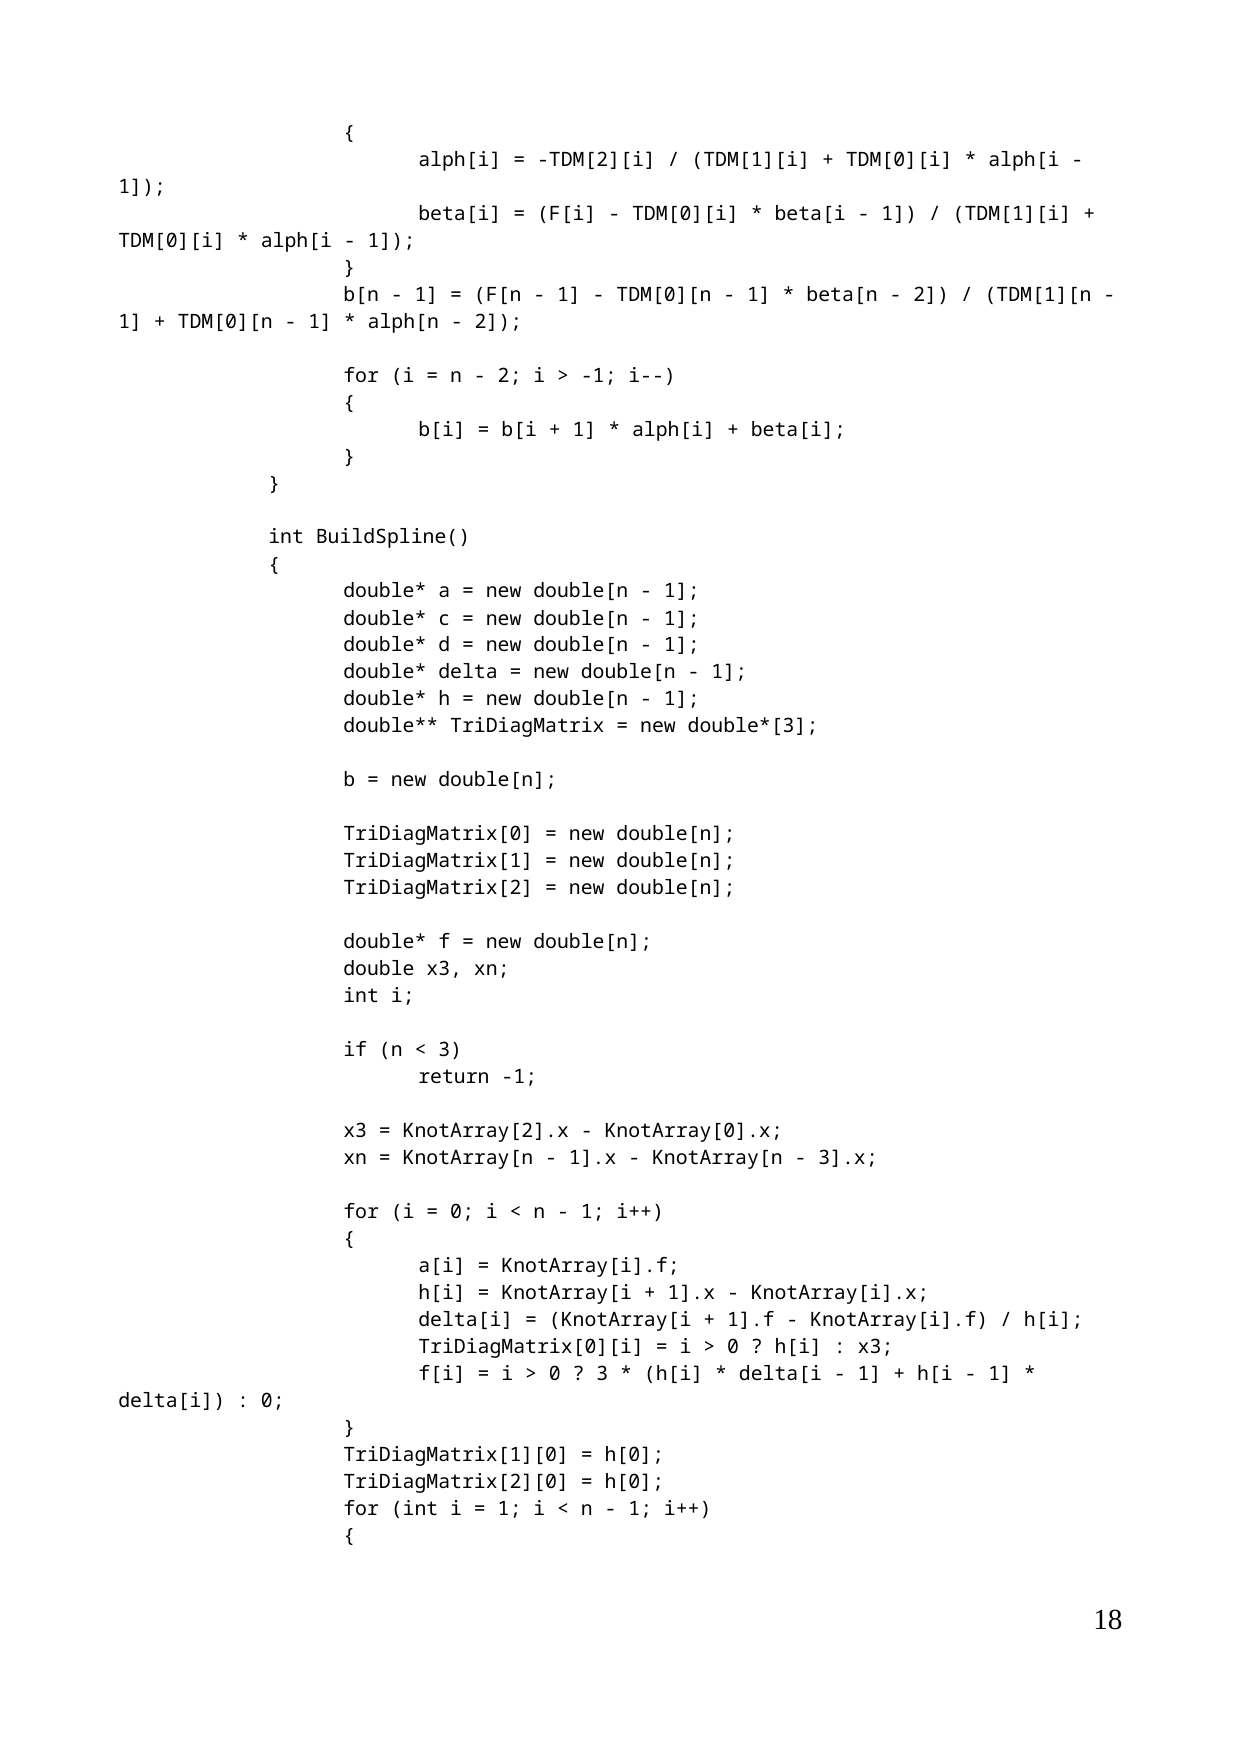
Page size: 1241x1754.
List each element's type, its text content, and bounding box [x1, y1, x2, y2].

text double x3, xn; [118, 954, 1122, 981]
text h[i] = KnotArray[i + 1].x - KnotArray[i].x; [118, 1278, 1122, 1305]
text TriDiagMatrix[1] = new double[n]; [118, 847, 1122, 873]
text alph[i] = -TDM[2][i] / (TDM[1][i] + TDM[0][i] * alph[i - 1]); [118, 145, 1122, 199]
text xn = KnotArray[n - 1].x - KnotArray[n - 3].x; [118, 1143, 1122, 1170]
text double* f = new double[n]; [118, 927, 1122, 954]
text TriDiagMatrix[1][0] = h[0]; [118, 1440, 1122, 1467]
text b = new double[n]; [118, 766, 1122, 793]
text double* c = new double[n - 1]; [118, 604, 1122, 631]
text return -1; [118, 1062, 1122, 1089]
text int i; [118, 981, 1122, 1008]
text } [118, 469, 1122, 496]
text TriDiagMatrix[2][0] = h[0]; [118, 1467, 1122, 1494]
text { [118, 550, 1122, 577]
text delta[i] = (KnotArray[i + 1].f - KnotArray[i].f) / h[i]; [118, 1305, 1122, 1332]
text for (int i = 1; i < n - 1; i++) [118, 1494, 1122, 1521]
text { [118, 388, 1122, 415]
text if (n < 3) [118, 1035, 1122, 1062]
text TriDiagMatrix[0] = new double[n]; [118, 819, 1122, 847]
text TriDiagMatrix[2] = new double[n]; [118, 873, 1122, 901]
text int BuildSpline() [118, 523, 1122, 550]
text double* a = new double[n - 1]; [118, 577, 1122, 604]
text TriDiagMatrix[0][i] = i > 0 ? h[i] : x3; [118, 1332, 1122, 1359]
text for (i = n - 2; i > -1; i--) [118, 361, 1122, 388]
text double* h = new double[n - 1]; [118, 685, 1122, 712]
text { [118, 1224, 1122, 1251]
text } [118, 442, 1122, 469]
text f[i] = i > 0 ? 3 * (h[i] * delta[i - 1] + h[i - 1] * delta[i]) : 0; [118, 1359, 1122, 1413]
text a[i] = KnotArray[i].f; [118, 1251, 1122, 1278]
text b[n - 1] = (F[n - 1] - TDM[0][n - 1] * beta[n - 2]) / (TDM[1][n - 1] + TDM[0][n - 1] * alph[n - 2]); [118, 280, 1122, 334]
text double* d = new double[n - 1]; [118, 631, 1122, 658]
text double* delta = new double[n - 1]; [118, 658, 1122, 685]
text for (i = 0; i < n - 1; i++) [118, 1197, 1122, 1224]
text x3 = KnotArray[2].x - KnotArray[0].x; [118, 1116, 1122, 1143]
text b[i] = b[i + 1] * alph[i] + beta[i]; [118, 415, 1122, 442]
text { [118, 1521, 1122, 1548]
text { [118, 118, 1122, 145]
text beta[i] = (F[i] - TDM[0][i] * beta[i - 1]) / (TDM[1][i] + TDM[0][i] * alph[i - 1]); [118, 199, 1122, 253]
text double** TriDiagMatrix = new double*[3]; [118, 712, 1122, 739]
text } [118, 1413, 1122, 1440]
text } [118, 253, 1122, 280]
